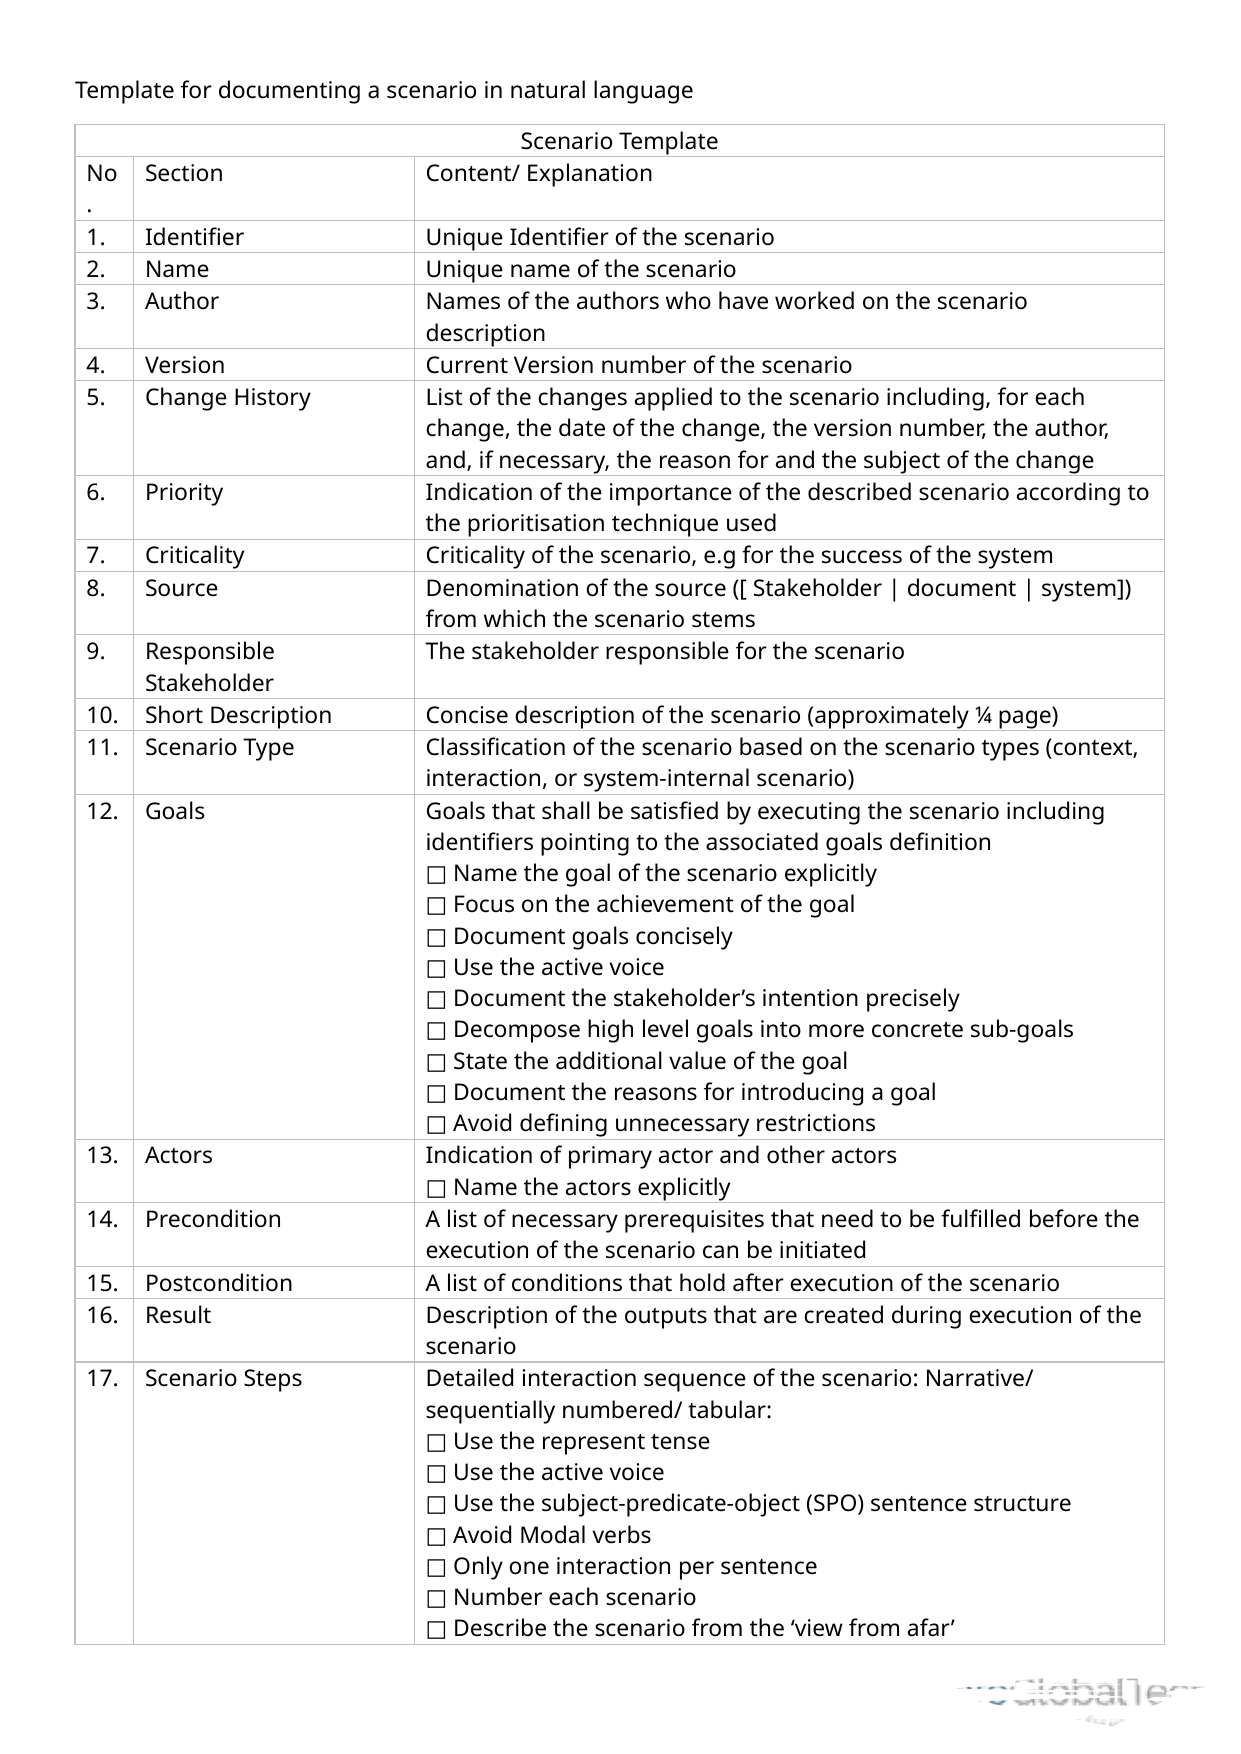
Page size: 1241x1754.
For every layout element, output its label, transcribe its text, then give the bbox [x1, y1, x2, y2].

table_cell Scenario Steps [134, 1363, 414, 1644]
table_cell Concise description of the scenario (approximately ¼ page) [415, 699, 1164, 730]
table_cell Goals that shall be satisfied by executing the scenario including identifiers pointing to the associated goals definition □ Name the goal of the scenario explicitly □ Focus on the achievement of the goal □ Document goals concisely □ Use the active voice □ Document the stakeholder’s intention precisely □ Decompose high level goals into more concrete sub-goals □ State the additional value of the goal □ Document the reasons for introducing a goal □ Avoid defining unnecessary restrictions [415, 795, 1164, 1138]
table_cell Priority [134, 476, 414, 538]
table_cell 10. [76, 699, 133, 730]
table_cell 8. [76, 572, 133, 634]
table_cell Criticality of the scenario, e.g for the success of the system [415, 540, 1164, 571]
table_cell Indication of primary actor and other actors □ Name the actors explicitly [415, 1140, 1164, 1202]
table_cell Actors [134, 1140, 414, 1202]
table_cell No. [76, 157, 133, 220]
table_cell Author [134, 285, 414, 348]
table_cell Identifier [134, 221, 414, 252]
table_cell 7. [76, 540, 133, 571]
table_cell A list of conditions that hold after execution of the scenario [415, 1267, 1164, 1298]
table_cell 1. [76, 221, 133, 252]
table_cell Detailed interaction sequence of the scenario: Narrative/ sequentially numbered/ tabular: □ Use the represent tense □ Use the active voice □ Use the subject-predicate-object (SPO) sentence structure □ Avoid Modal verbs □ Only one interaction per sentence □ Number each scenario □ Describe the scenario from the ‘view from afar’ [415, 1363, 1164, 1644]
table_cell Precondition [134, 1203, 414, 1266]
table_cell Indication of the importance of the described scenario according to the prioritisation technique used [415, 476, 1164, 538]
table_cell Short Description [134, 699, 414, 730]
table_cell Responsible Stakeholder [134, 635, 414, 698]
table_cell 16. [76, 1299, 133, 1361]
table_cell Result [134, 1299, 414, 1361]
text Template for documenting a scenario in natural language [75, 74, 1165, 105]
table_cell 4. [76, 349, 133, 380]
table_cell Scenario Type [134, 731, 414, 794]
table_cell 14. [76, 1203, 133, 1266]
table_cell 3. [76, 285, 133, 348]
table_cell Goals [134, 795, 414, 1138]
table_cell 9. [76, 635, 133, 698]
table_cell Version [134, 349, 414, 380]
table_cell Names of the authors who have worked on the scenario description [415, 285, 1164, 348]
table_cell Description of the outputs that are created during execution of the scenario [415, 1299, 1164, 1361]
table_cell Name [134, 253, 414, 284]
table_cell 15. [76, 1267, 133, 1298]
table_cell 2. [76, 253, 133, 284]
table_cell 6. [76, 476, 133, 538]
table_cell 13. [76, 1140, 133, 1202]
table_cell Source [134, 572, 414, 634]
table_cell Criticality [134, 540, 414, 571]
table_cell List of the changes applied to the scenario including, for each change, the date of the change, the version number, the author, and, if necessary, the reason for and the subject of the change [415, 381, 1164, 475]
table_cell A list of necessary prerequisites that need to be fulfilled before the execution of the scenario can be initiated [415, 1203, 1164, 1266]
table_cell Content/ Explanation [415, 157, 1164, 220]
table_cell Denomination of the source ([ Stakeholder | document | system]) from which the scenario stems [415, 572, 1164, 634]
table_cell 11. [76, 731, 133, 794]
table_cell Unique Identifier of the scenario [415, 221, 1164, 252]
table_header Scenario Template [76, 125, 1164, 156]
table_cell Postcondition [134, 1267, 414, 1298]
table_cell Current Version number of the scenario [415, 349, 1164, 380]
table_cell Change History [134, 381, 414, 475]
table_cell Section [134, 157, 414, 220]
table_cell Classification of the scenario based on the scenario types (context, interaction, or system-internal scenario) [415, 731, 1164, 794]
table_cell The stakeholder responsible for the scenario [415, 635, 1164, 698]
table_cell 5. [76, 381, 133, 475]
table_cell Unique name of the scenario [415, 253, 1164, 284]
table_cell 12. [76, 795, 133, 1138]
table_cell 17. [76, 1363, 133, 1644]
